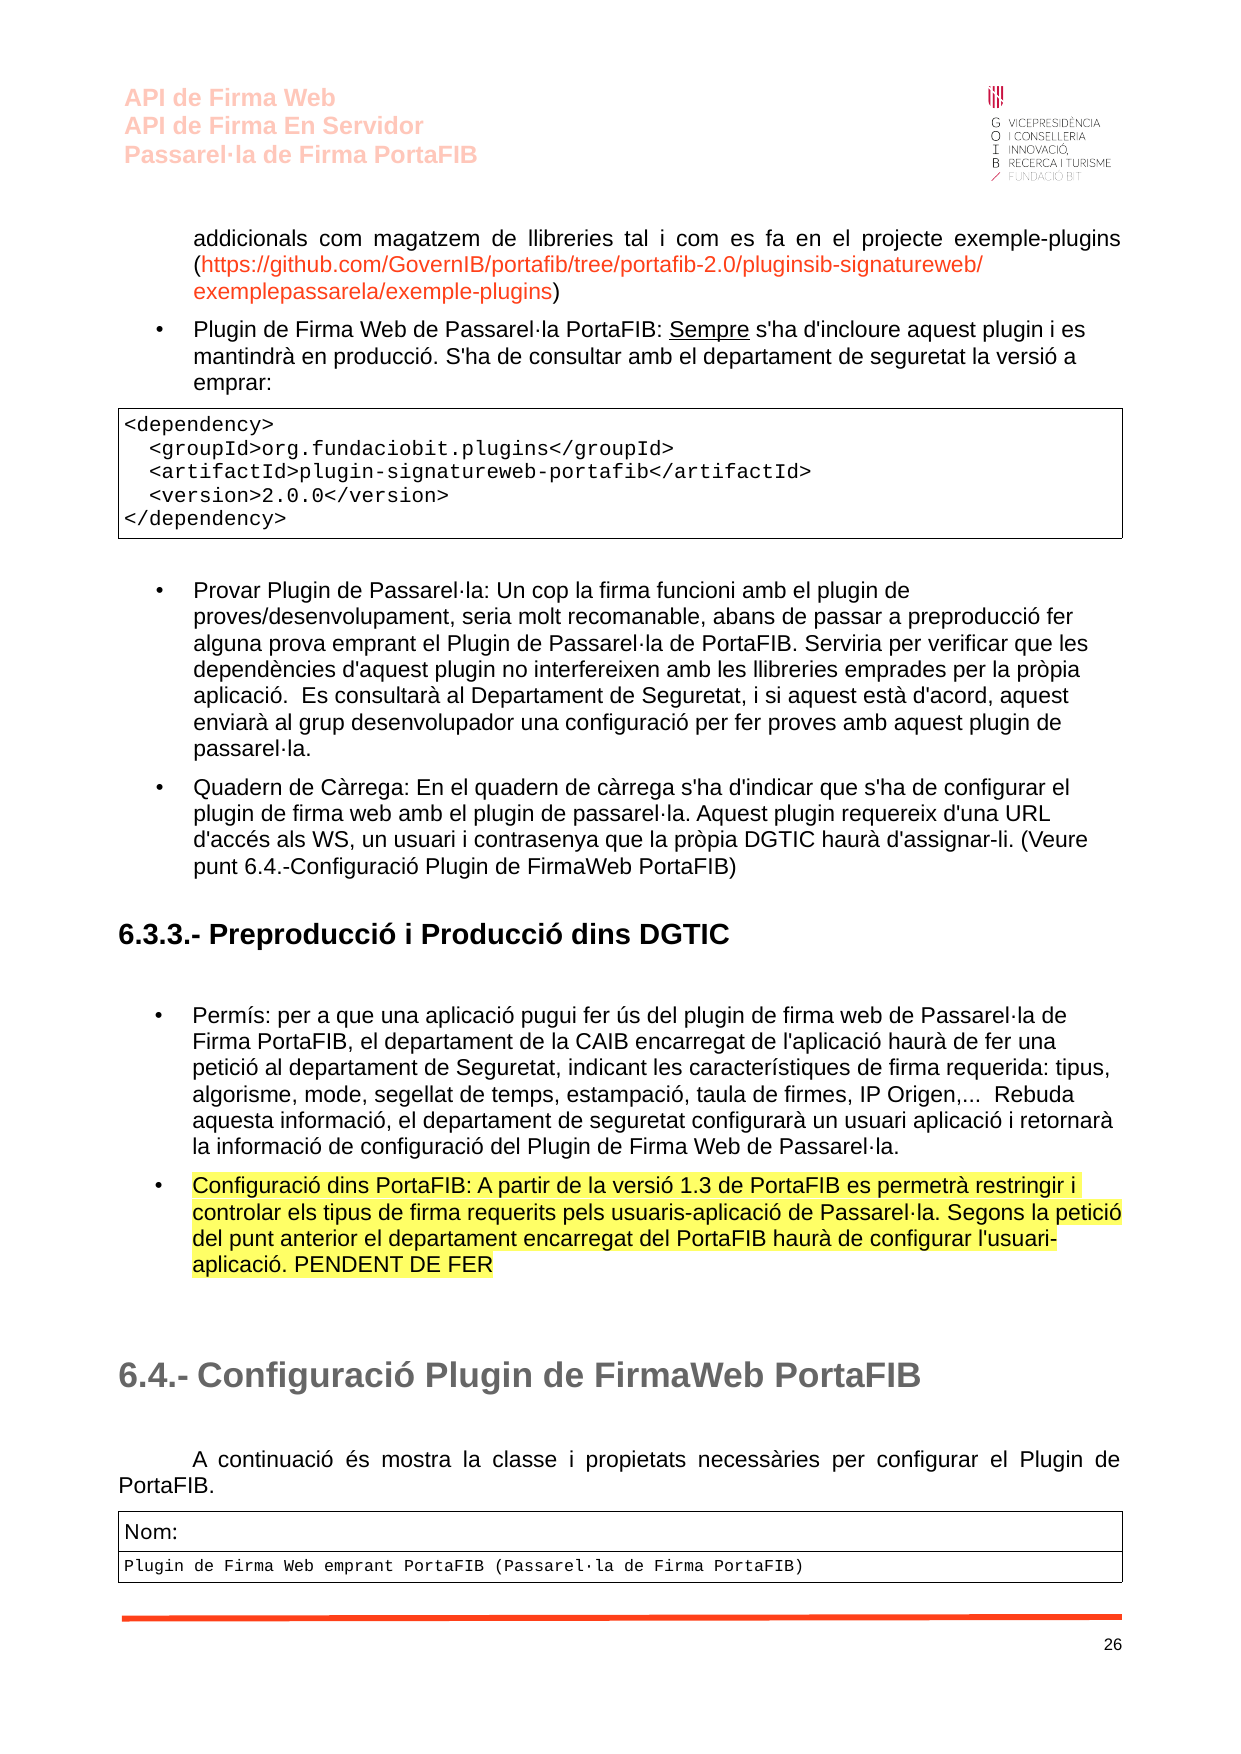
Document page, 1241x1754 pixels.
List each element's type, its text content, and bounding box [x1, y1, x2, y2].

subtitle Preproducció i Producció dins DGTIC [118, 917, 1122, 950]
subtitle Configuració Plugin de FirmaWeb PortaFIB [118, 1354, 1122, 1395]
table_header <dependency> <groupId>org.fundaciobit.plugins</groupId> <artifactId>plugin-signatureweb-portafib</artifactId> <version>2.0.0</version> </dependency> [119, 409, 1122, 538]
list Provar Plugin de Passarel·la: Un cop la firma funcioni amb el plugin de proves/desenvolupament, seria molt recomanable, abans de passar a preproducció fer alguna prova emprant el Plugin de Passarel·la de PortaFIB. Serviria per verificar que les dependències d'aquest plugin no interfereixen amb les llibreries emprades per la pròpia aplicació. Es consultarà al Departament de Seguretat, i si aquest està d'acord, aquest enviarà al grup desenvolupador una configuració per fer proves amb aquest plugin de passarel·la. [156, 577, 1122, 761]
text A continuació és mostra la classe i propietats necessàries per configurar el Plugin de PortaFIB. [118, 1446, 1122, 1499]
list Quadern de Càrrega: En el quadern de càrrega s'ha d'indicar que s'ha de configurar el plugin de firma web amb el plugin de passarel·la. Aquest plugin requereix d'una URL d'accés als WS, un usuari i contrasenya que la pròpia DGTIC haurà d'assignar-li. (Veure punt 6.4Configuració Plugin de FirmaWeb PortaFIB) [156, 774, 1122, 879]
list addicionals com magatzem de llibreries tal i com es fa en el projecte exemple-plugins (https://github.com/GovernIB/portafib/tree/portafib-2.0/pluginsib-signatureweb/exemplepassarela/exemple-plugins) [156, 225, 1122, 304]
list Configuració dins PortaFIB: A partir de la versió 1.3 de PortaFIB es permetrà restringir i controlar els tipus de firma requerits pels usuaris-aplicació de Passarel·la. Segons la petició del punt anterior el departament encarregat del PortaFIB haurà de configurar l'usuari-aplicació. PENDENT DE FER [154, 1172, 1122, 1278]
table_header Nom: [119, 1512, 1122, 1551]
list Permís: per a que una aplicació pugui fer ús del plugin de firma web de Passarel·la de Firma PortaFIB, el departament de la CAIB encarregat de l'aplicació haurà de fer una petició al departament de Seguretat, indicant les característiques de firma requerida: tipus, algorisme, mode, segellat de temps, estampació, taula de firmes, IP Origen,... Rebuda aquesta informació, el departament de seguretat configurarà un usuari aplicació i retornarà la informació de configuració del Plugin de Firma Web de Passarel·la. [154, 1002, 1122, 1160]
list Plugin de Firma Web de Passarel·la PortaFIB: Sempre s'ha d'incloure aquest plugin i es mantindrà en producció. S'ha de consultar amb el departament de seguretat la versió a emprar: [156, 316, 1122, 396]
table_cell Plugin de Firma Web emprant PortaFIB (Passarel·la de Firma PortaFIB) [119, 1552, 1122, 1582]
picture [983, 82, 1117, 185]
